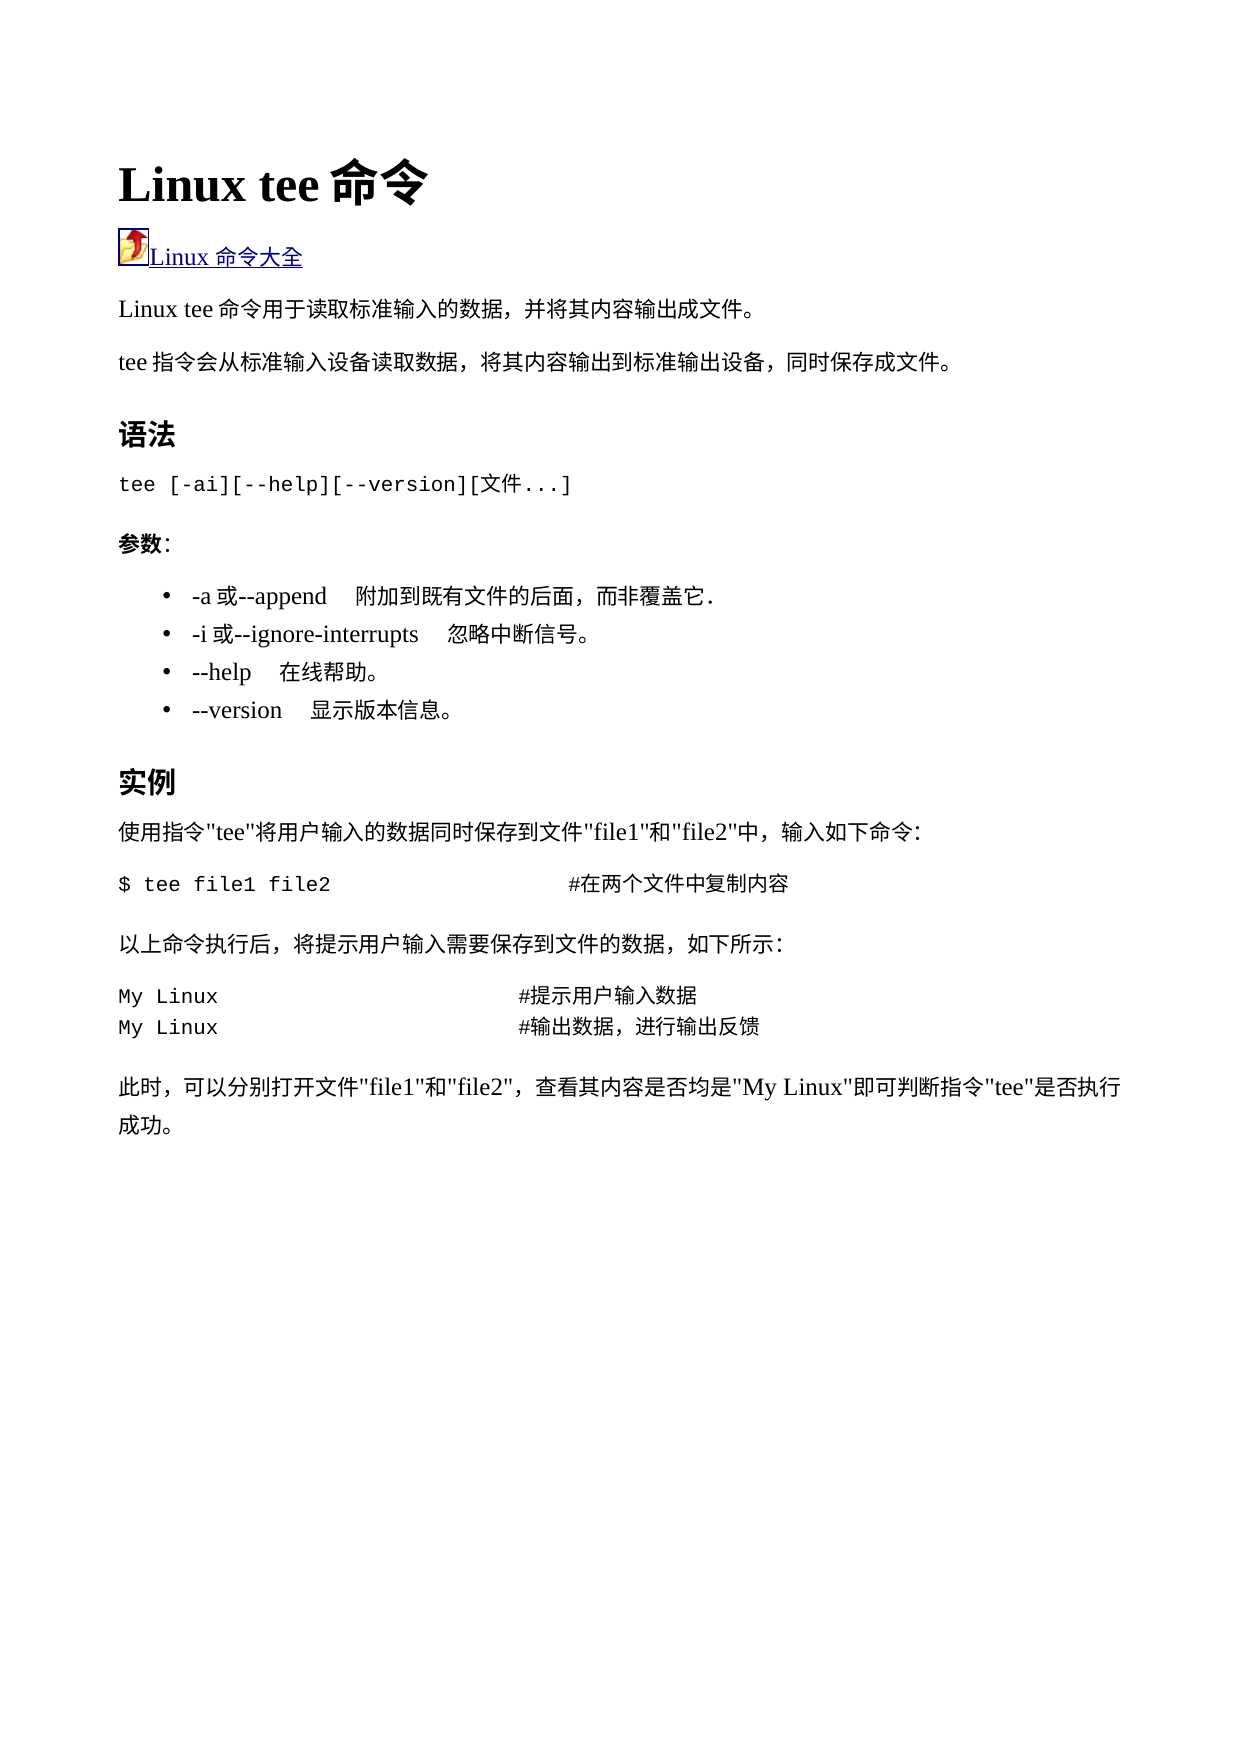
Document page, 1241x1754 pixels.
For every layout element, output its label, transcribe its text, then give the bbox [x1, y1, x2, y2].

list -a或--append 附加到既有文件的后面，而非覆盖它． [162, 579, 1122, 611]
text Linux tee命令用于读取标准输入的数据，并将其内容输出成文件。 [118, 292, 1122, 324]
picture [120, 230, 148, 264]
text 使用指令"tee"将用户输入的数据同时保存到文件"file1"和"file2"中，输入如下命令： [118, 815, 1122, 846]
text 以上命令执行后，将提示用户输入需要保存到文件的数据，如下所示： [118, 927, 1122, 959]
text Linux 命令大全 [118, 228, 1122, 272]
text tee [-ai][--help][--version][文件...] [118, 467, 1122, 497]
subtitle 实例 [118, 760, 1122, 802]
subtitle Linux tee命令 [118, 143, 1122, 216]
text 此时，可以分别打开文件"file1"和"file2"，查看其内容是否均是"My Linux"即可判断指令"tee"是否执行成功。 [118, 1070, 1122, 1139]
subtitle 语法 [118, 412, 1122, 454]
text tee指令会从标准输入设备读取数据，将其内容输出到标准输出设备，同时保存成文件。 [118, 345, 1122, 377]
list --help 在线帮助。 [162, 655, 1122, 687]
text 参数： [118, 527, 1122, 558]
text $ tee file1 file2 #在两个文件中复制内容 [118, 867, 1122, 898]
list --version 显示版本信息。 [162, 693, 1122, 724]
text My Linux #输出数据，进行输出反馈 [118, 1010, 1122, 1041]
text My Linux #提示用户输入数据 [118, 980, 1122, 1010]
list -i或--ignore-interrupts 忽略中断信号。 [162, 617, 1122, 649]
